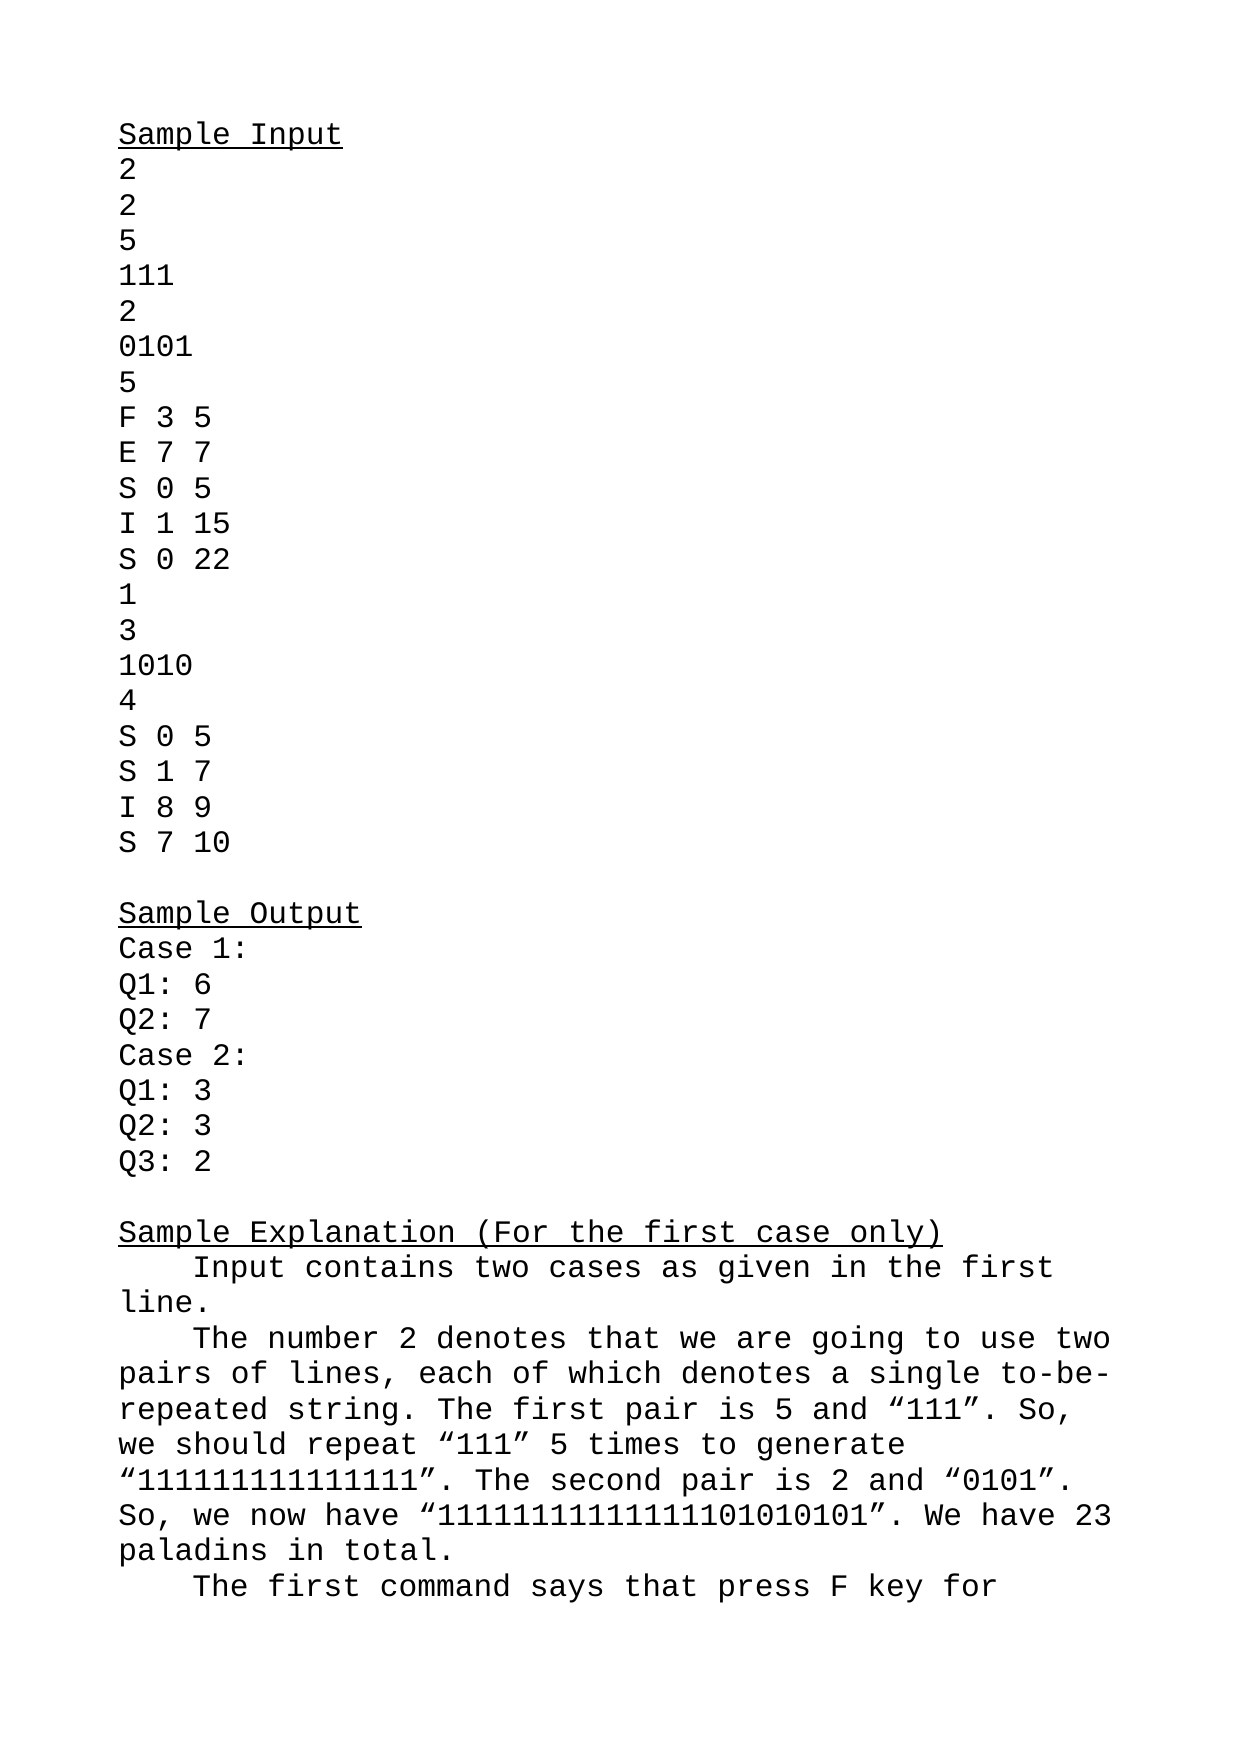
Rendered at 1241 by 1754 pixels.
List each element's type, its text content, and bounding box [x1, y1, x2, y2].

text Sample Explanation (For the first case only) [118, 1216, 1122, 1251]
text I 1 15 [118, 508, 1122, 543]
text 1010 [118, 649, 1122, 685]
text Sample Output [118, 897, 1122, 933]
text 5 [118, 366, 1122, 401]
text 1 [118, 578, 1122, 614]
text 2 [118, 153, 1122, 189]
text S 0 5 [118, 720, 1122, 756]
text E 7 7 [118, 437, 1122, 472]
text Q1: 6 [118, 968, 1122, 1003]
text S 0 5 [118, 472, 1122, 508]
text 2 [118, 189, 1122, 224]
text 4 [118, 685, 1122, 720]
text 3 [118, 614, 1122, 649]
text S 1 7 [118, 756, 1122, 791]
text 5 [118, 224, 1122, 260]
text The number 2 denotes that we are going to use two pairs of lines, each of which denotes a single to-be-repeated string. The first pair is 5 and “111”. So, we should repeat “111” 5 times to generate “111111111111111”. The second pair is 2 and “0101”. So, we now have “11111111111111101010101”. We have 23 paladins in total. [118, 1322, 1122, 1570]
text Q2: 3 [118, 1110, 1122, 1145]
text Sample Input [118, 118, 1122, 153]
text I 8 9 [118, 791, 1122, 826]
text 111 [118, 260, 1122, 295]
text S 0 22 [118, 543, 1122, 578]
text 2 [118, 295, 1122, 331]
text 0101 [118, 331, 1122, 366]
text Q2: 7 [118, 1003, 1122, 1039]
text F 3 5 [118, 401, 1122, 437]
text Case 1: [118, 933, 1122, 968]
text Q1: 3 [118, 1074, 1122, 1110]
text Case 2: [118, 1039, 1122, 1074]
text Input contains two cases as given in the first line. [118, 1251, 1122, 1322]
text Q3: 2 [118, 1145, 1122, 1181]
text S 7 10 [118, 826, 1122, 862]
text The first command says that press F key for [118, 1570, 1122, 1606]
